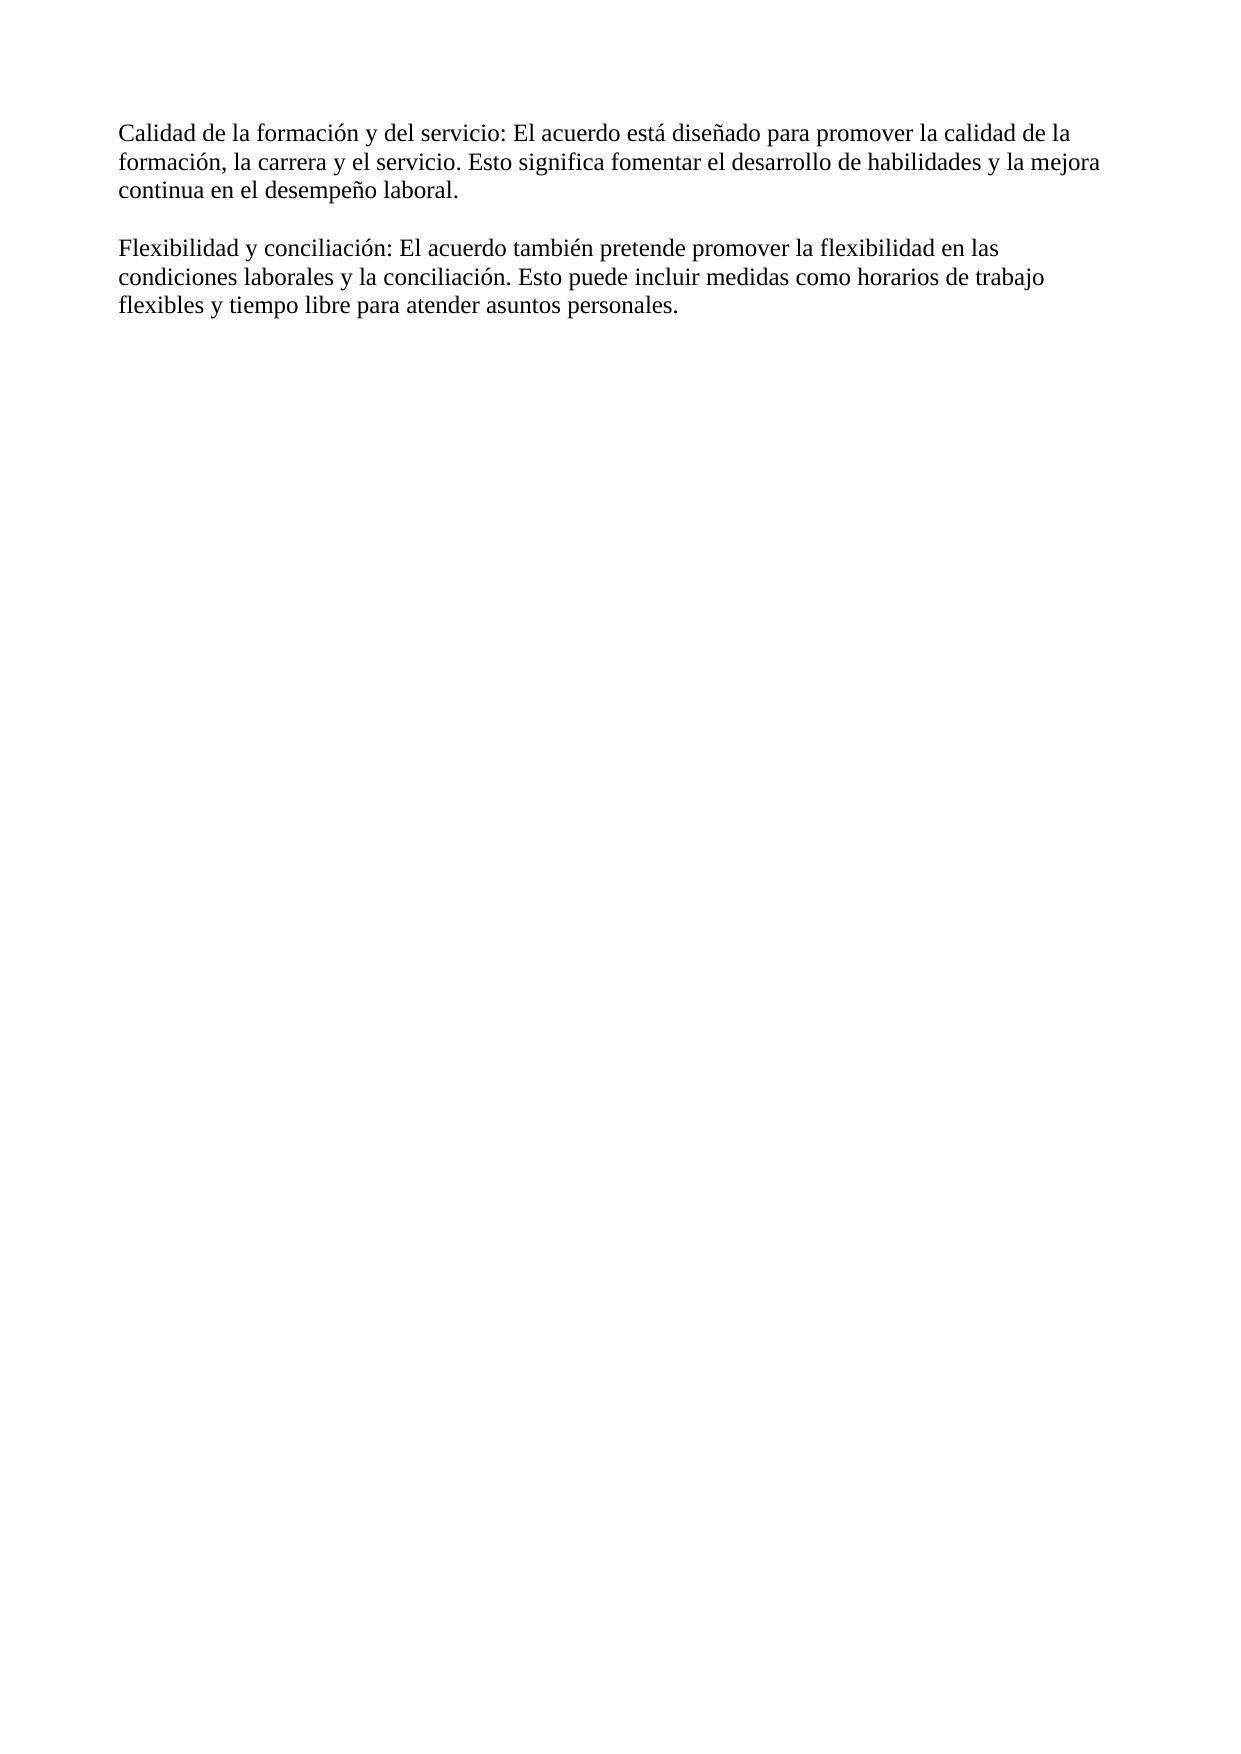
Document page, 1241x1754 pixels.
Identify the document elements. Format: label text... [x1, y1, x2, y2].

text Calidad de la formación y del servicio: El acuerdo está diseñado para promover la calidad de la formación, la carrera y el servicio. Esto significa fomentar el desarrollo de habilidades y la mejora continua en el desempeño laboral. [118, 118, 1122, 204]
text Flexibilidad y conciliación: El acuerdo también pretende promover la flexibilidad en las condiciones laborales y la conciliación. Esto puede incluir medidas como horarios de trabajo flexibles y tiempo libre para atender asuntos personales. [118, 233, 1122, 319]
